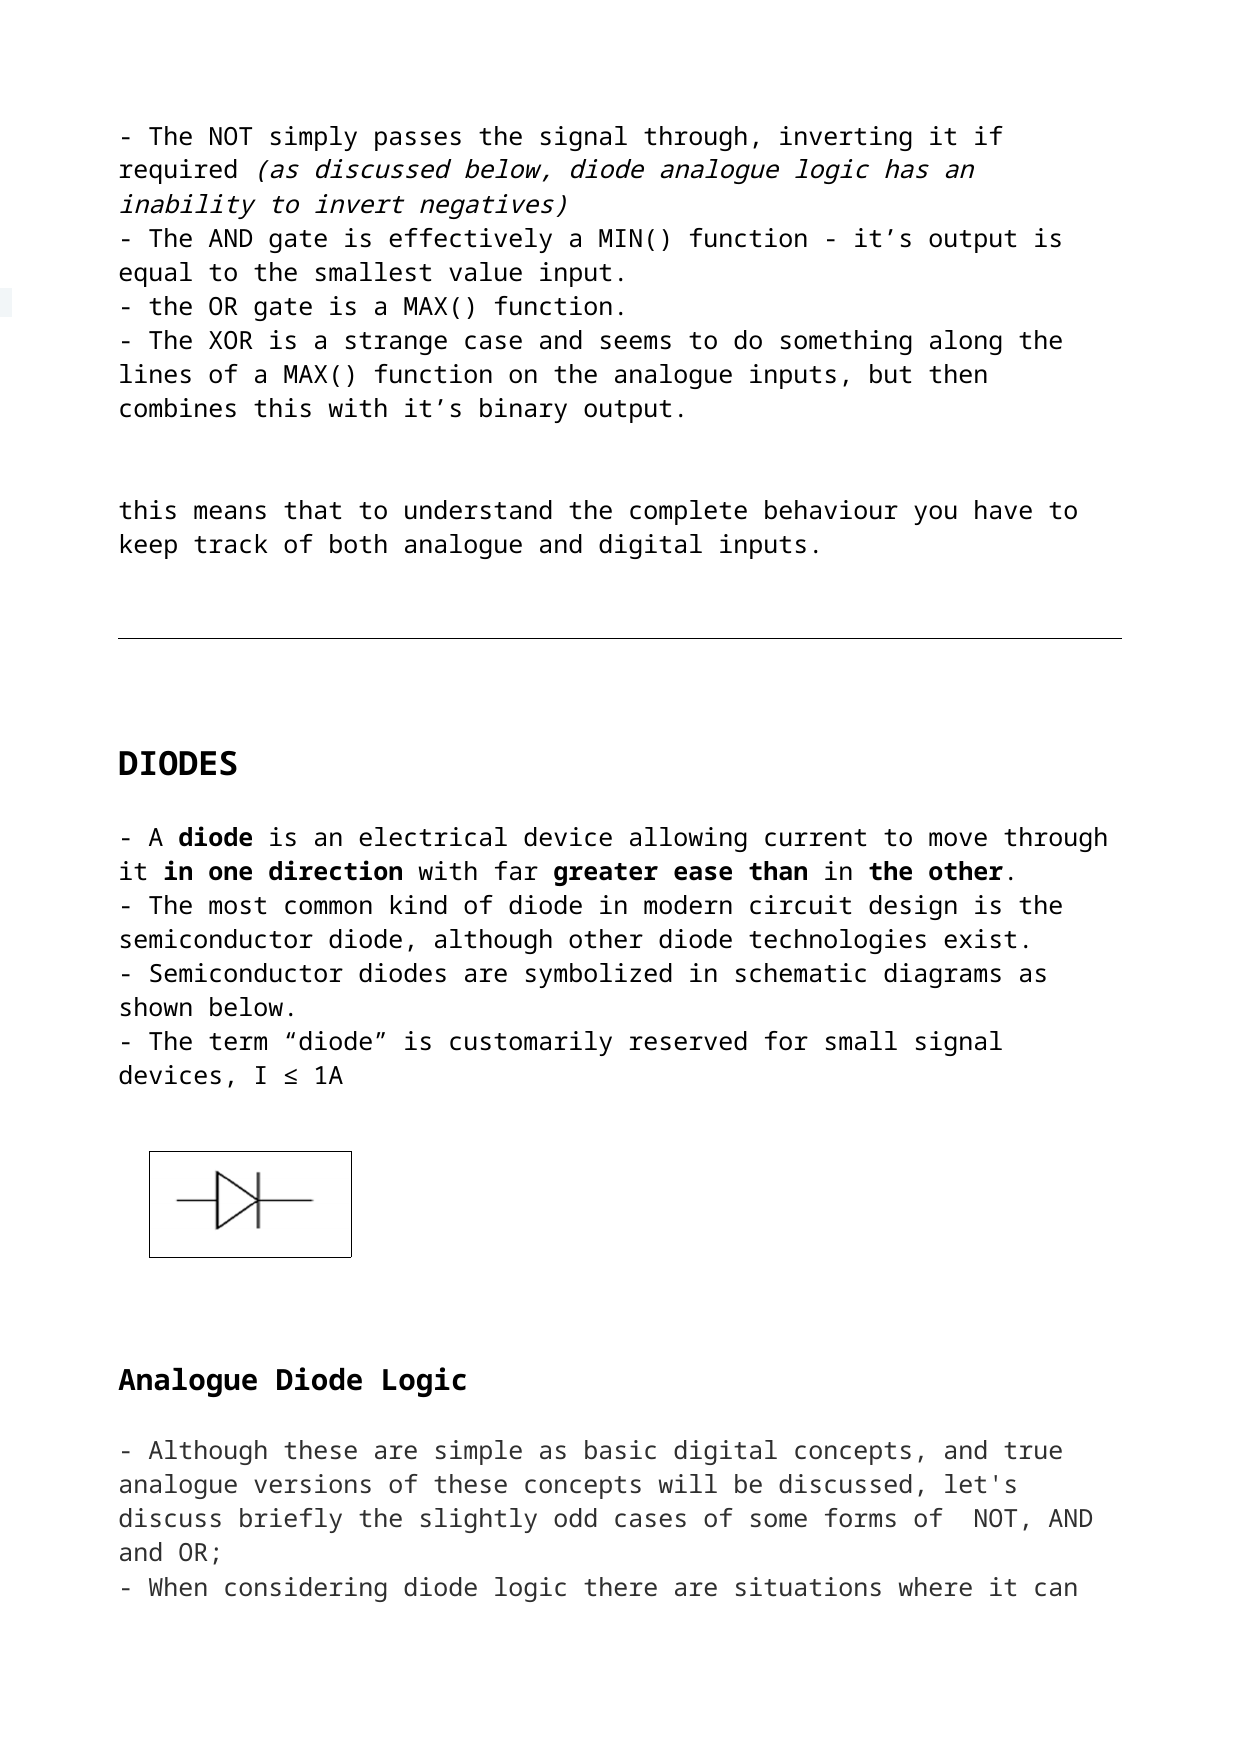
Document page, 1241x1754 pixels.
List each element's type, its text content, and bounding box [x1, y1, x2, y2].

text - Although these are simple as basic digital concepts, and true analogue versions of these concepts will be discussed, let's discuss briefly the slightly odd cases of some forms of NOT, AND and OR; [118, 1433, 1122, 1569]
text - the OR gate is a MAX() function. [118, 288, 1122, 322]
text - A diode is an electrical device allowing current to move through it in one direction with far greater ease than in the other. [118, 819, 1122, 888]
text this means that to understand the complete behaviour you have to keep track of both analogue and digital inputs. [118, 493, 1122, 595]
text - When considering diode logic there are situations where it can [118, 1569, 1122, 1603]
text Analogue Diode Logic [118, 1359, 1122, 1399]
text - The NOT simply passes the signal through, inverting it if required (as discussed below, diode analogue logic has an inability to invert negatives) - The AND gate is effectively a MIN() function - it’s output is equal to the smallest value input. [118, 118, 1122, 288]
text - Semiconductor diodes are symbolized in schematic diagrams as shown below. [118, 956, 1122, 1024]
picture [151, 1153, 349, 1254]
text - The XOR is a strange case and seems to do something along the lines of a MAX() function on the analogue inputs, but then combines this with it’s binary output. [118, 322, 1122, 425]
text - The term “diode” is customarily reserved for small signal devices, I ≤ 1A [118, 1024, 1122, 1092]
text - The most common kind of diode in modern circuit design is the semiconductor diode, although other diode technologies exist. [118, 888, 1122, 956]
text DIODES [118, 740, 1122, 786]
